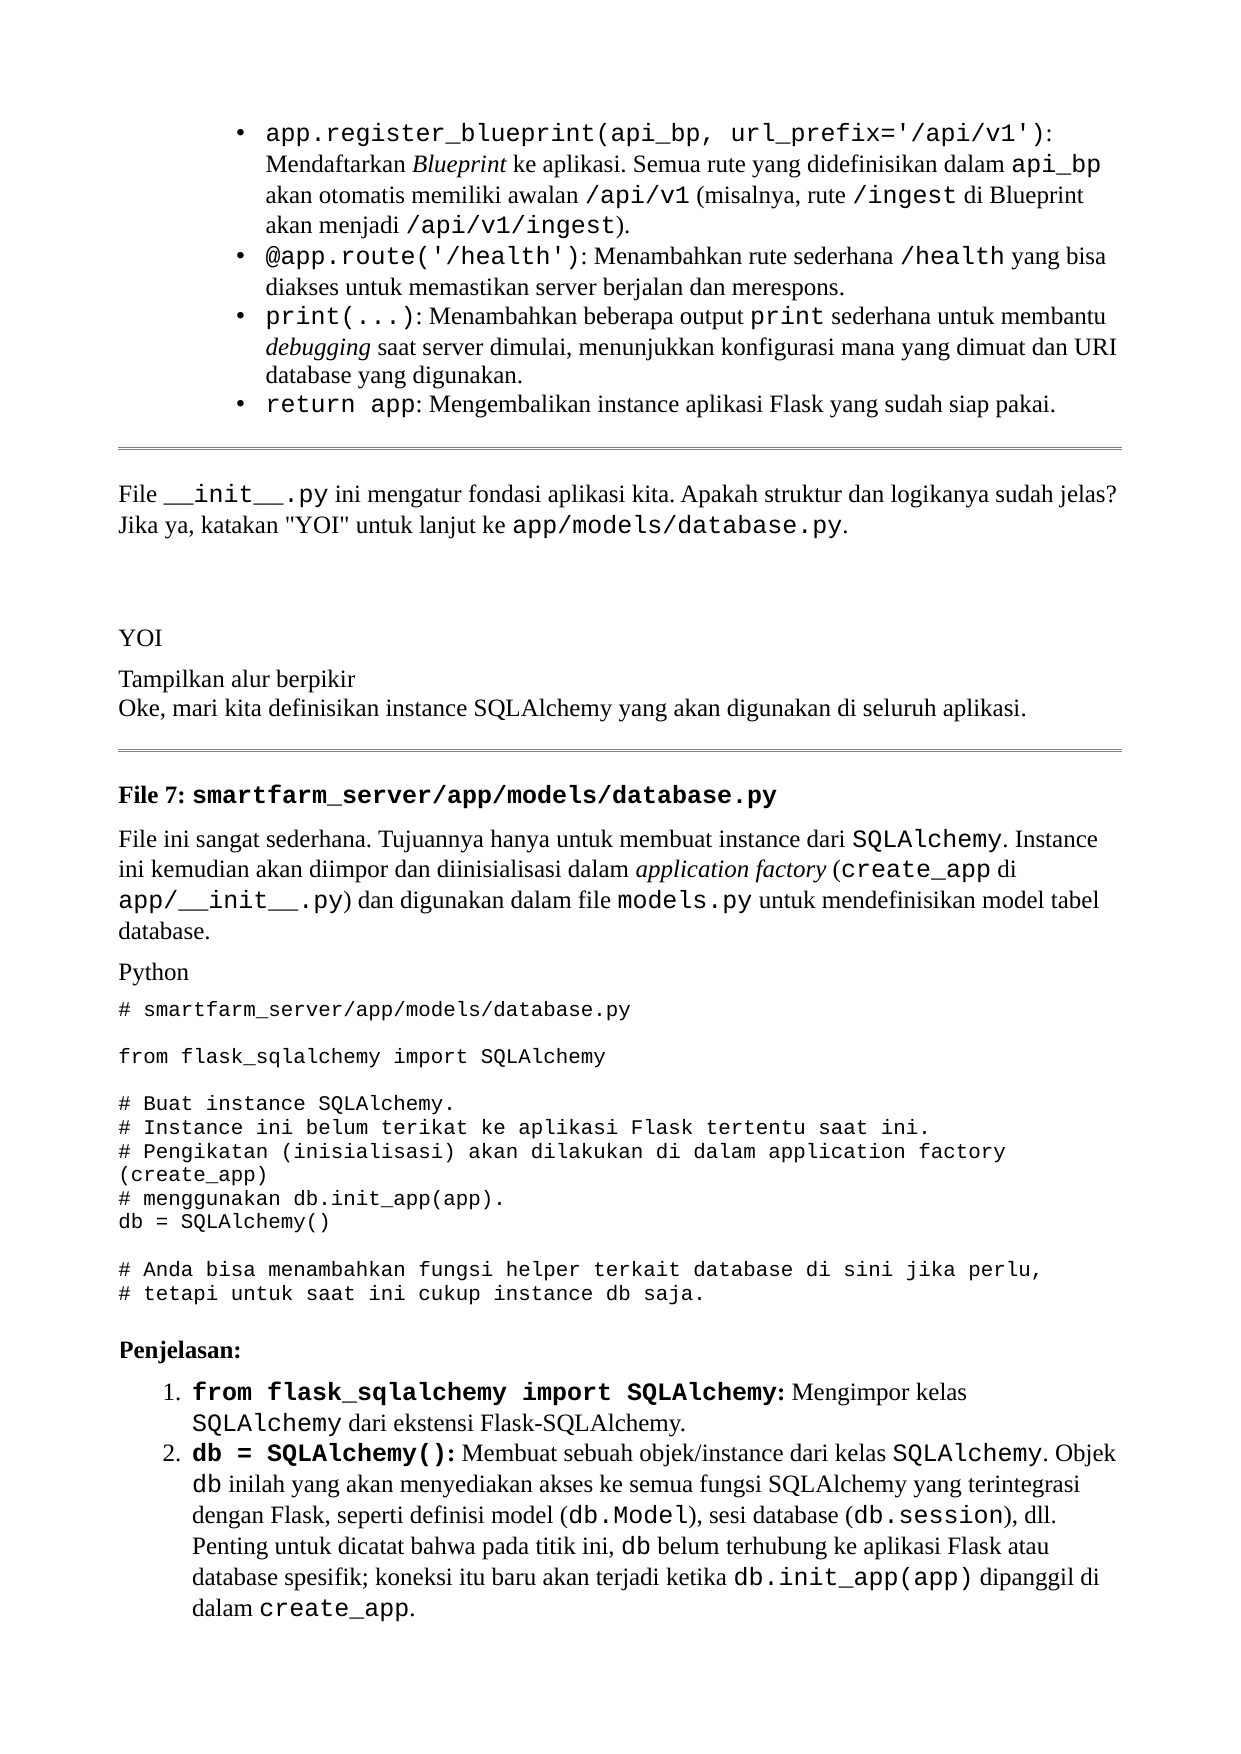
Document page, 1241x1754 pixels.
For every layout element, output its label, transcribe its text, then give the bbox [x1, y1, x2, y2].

text File 7: smartfarm_server/app/models/database.py [118, 780, 1122, 811]
text Oke, mari kita definisikan instance SQLAlchemy yang akan digunakan di seluruh aplikasi. [118, 693, 1122, 722]
list @app.route('/health'): Menambahkan rute sederhana /health yang bisa diakses untuk memastikan server berjalan dan merespons. [236, 241, 1122, 301]
text # Pengikatan (inisialisasi) akan dilakukan di dalam application factory (create_app) [118, 1141, 1122, 1188]
text db = SQLAlchemy() [118, 1212, 1122, 1235]
text File ini sangat sederhana. Tujuannya hanya untuk membuat instance dari SQLAlchemy. Instance ini kemudian akan diimpor dan diinisialisasi dalam application factory (create_app di app/__init__.py) dan digunakan dalam file models.py untuk mendefinisikan model tabel database. [118, 824, 1122, 945]
text # menggunakan db.init_app(app). [118, 1188, 1122, 1212]
list app.register_blueprint(api_bp, url_prefix='/api/v1'): Mendaftarkan Blueprint ke aplikasi. Semua rute yang didefinisikan dalam api_bp akan otomatis memiliki awalan /api/v1 (misalnya, rute /ingest di Blueprint akan menjadi /api/v1/ingest). [236, 118, 1122, 241]
text # tetapi untuk saat ini cukup instance db saja. [118, 1282, 1122, 1306]
list db = SQLAlchemy(): Membuat sebuah objek/instance dari kelas SQLAlchemy. Objek db inilah yang akan menyediakan akses ke semua fungsi SQLAlchemy yang terintegrasi dengan Flask, seperti definisi model (db.Model), sesi database (db.session), dll. Penting untuk dicatat bahwa pada titik ini, db belum terhubung ke aplikasi Flask atau database spesifik; koneksi itu baru akan terjadi ketika db.init_app(app) dipanggil di dalam create_app. [162, 1438, 1122, 1623]
text # Anda bisa menambahkan fungsi helper terkait database di sini jika perlu, [118, 1259, 1122, 1282]
text # smartfarm_server/app/models/database.py [118, 999, 1122, 1022]
text from flask_sqlalchemy import SQLAlchemy [118, 1046, 1122, 1070]
text Penjelasan: [118, 1336, 1122, 1382]
list from flask_sqlalchemy import SQLAlchemy: Mengimpor kelas SQLAlchemy dari ekstensi Flask-SQLAlchemy. [162, 1377, 1122, 1438]
list print(...): Menambahkan beberapa output print sederhana untuk membantu debugging saat server dimulai, menunjukkan konfigurasi mana yang dimuat dan URI database yang digunakan. [236, 301, 1122, 389]
list return app: Mengembalikan instance aplikasi Flask yang sudah siap pakai. [236, 389, 1122, 420]
text # Buat instance SQLAlchemy. [118, 1093, 1122, 1117]
text File __init__.py ini mengatur fondasi aplikasi kita. Apakah struktur dan logikanya sudah jelas? Jika ya, katakan "YOI" untuk lanjut ke app/models/database.py. [118, 479, 1122, 541]
text Tampilkan alur berpikir [118, 664, 1122, 693]
text # Instance ini belum terikat ke aplikasi Flask tertentu saat ini. [118, 1117, 1122, 1141]
text Python [118, 957, 1122, 986]
text YOI [118, 623, 1122, 652]
text [0, 1336, 75, 1382]
